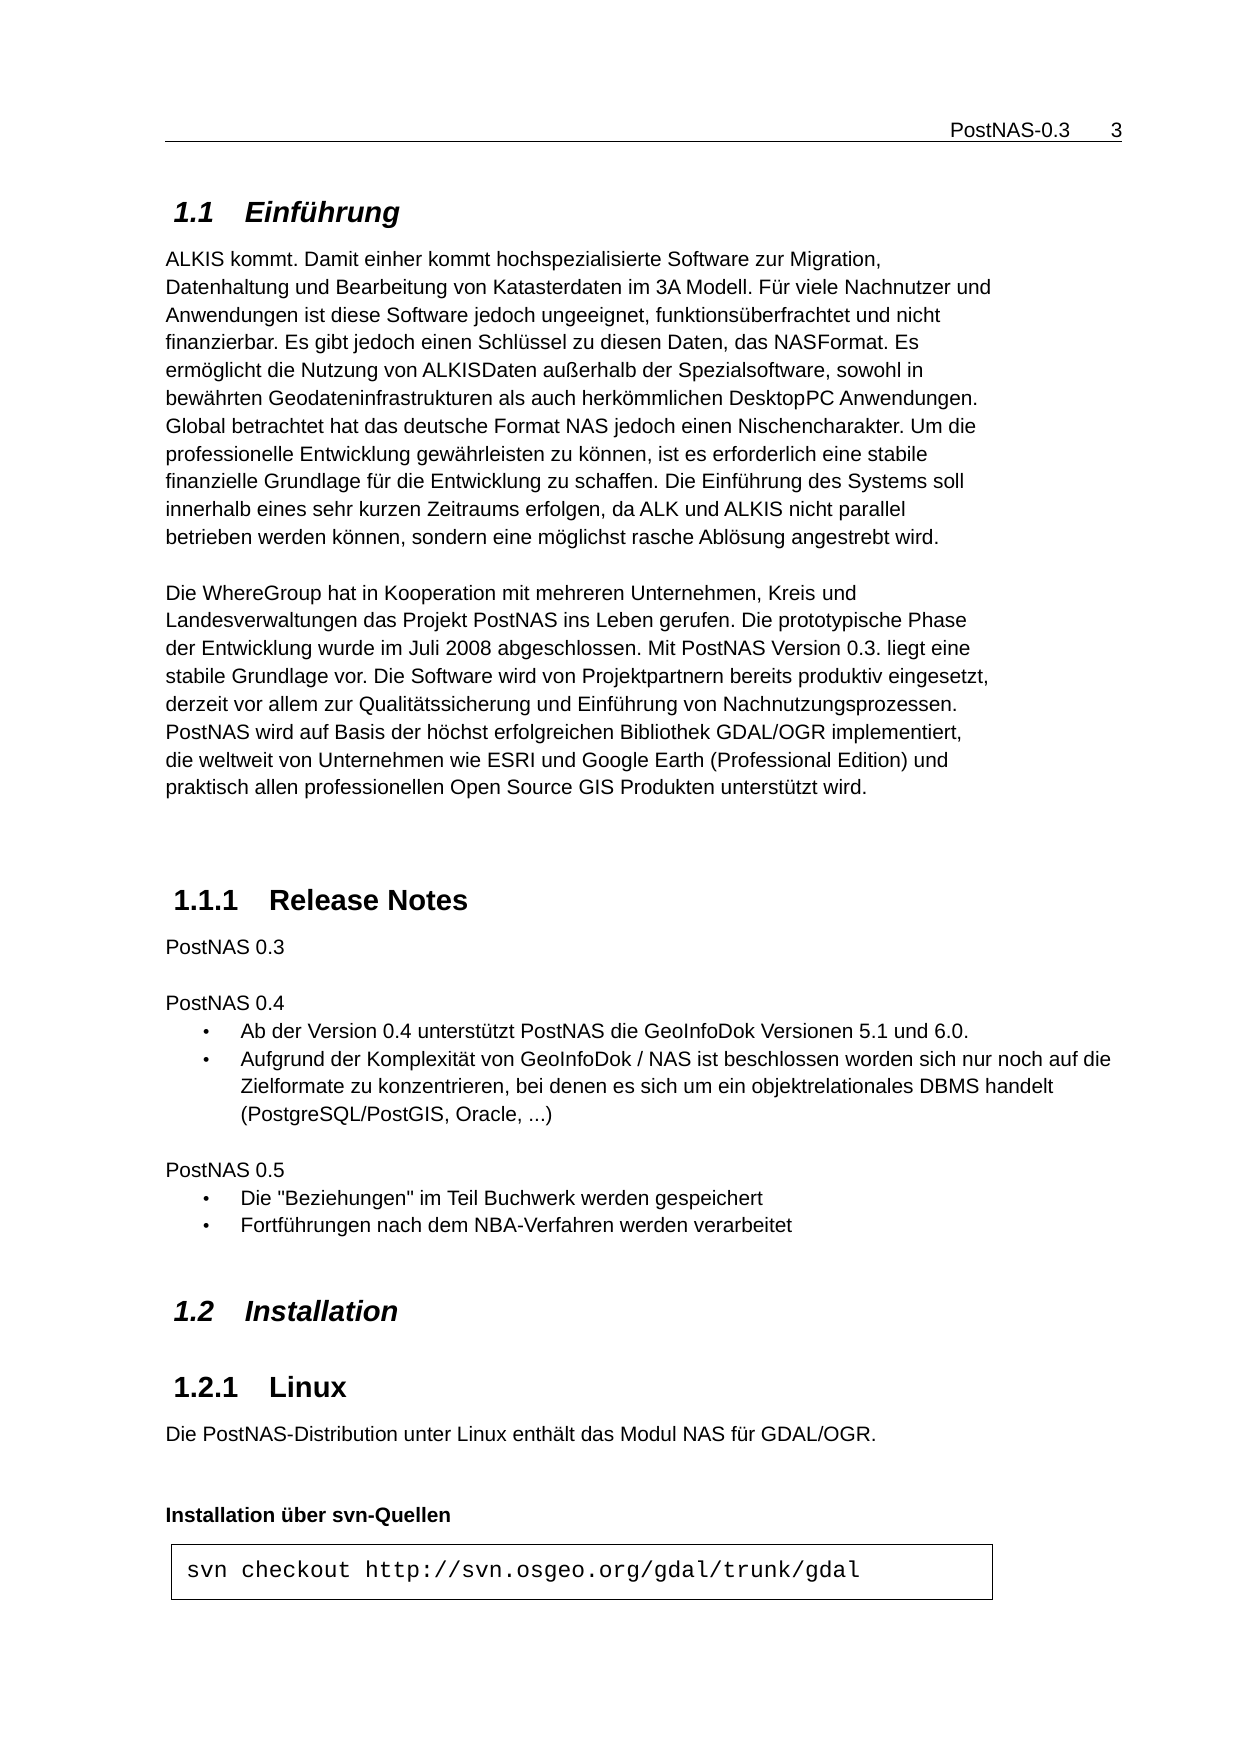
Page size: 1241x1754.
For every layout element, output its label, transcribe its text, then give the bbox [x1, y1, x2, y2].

text praktisch allen professionellen Open Source GIS Produkten unterstützt wird. [165, 776, 992, 799]
list Aufgrund der Komplexität von GeoInfoDok / NAS ist beschlossen worden sich nur noch auf die Zielformate zu konzentrieren, bei denen es sich um ein objektrelationales DBMS handelt (PostgreSQL/PostGIS, Oracle, ...) [203, 1047, 1122, 1126]
text PostNAS 0.3 [165, 936, 992, 959]
text finanzierbar. Es gibt jedoch einen Schlüssel zu diesen Daten, das NAS­Format. Es [165, 331, 992, 354]
text professionelle Entwicklung gewährleisten zu können, ist es erforderlich eine stabile [165, 442, 992, 465]
text stabile Grundlage vor. Die Software wird von Projektpartnern bereits produktiv eingesetzt, [165, 665, 992, 688]
subtitle Einführung [165, 196, 992, 228]
list Fortführungen nach dem NBA-Verfahren werden verarbeitet [203, 1214, 1122, 1237]
text ermöglicht die Nutzung von ALKIS­Daten außerhalb der Spezialsoftware, sowohl in [165, 359, 992, 382]
subtitle Installation [165, 1295, 992, 1327]
text svn checkout http://svn.osgeo.org/gdal/trunk/gdal [172, 1545, 992, 1599]
text PostNAS wird auf Basis der höchst erfolgreichen Bibliothek GDAL/OGR implementiert, [165, 720, 992, 743]
subtitle Release Notes [165, 884, 992, 917]
text Die WhereGroup hat in Kooperation mit mehreren Unternehmen, Kreis­ und [165, 581, 992, 604]
text Installation über svn-Quellen [165, 1503, 992, 1527]
text Die PostNAS-Distribution unter Linux enthält das Modul NAS für GDAL/OGR. [165, 1423, 992, 1446]
text PostNAS 0.5 [165, 1158, 992, 1182]
text bewährten Geodateninfrastrukturen als auch herkömmlichen Desktop­PC Anwendungen. [165, 387, 992, 410]
text ALKIS kommt. Damit einher kommt hochspezialisierte Software zur Migration, [165, 247, 992, 271]
text die weltweit von Unternehmen wie ESRI und Google Earth (Professional Edition) und [165, 748, 992, 771]
text innerhalb eines sehr kurzen Zeitraums erfolgen, da ALK und ALKIS nicht parallel [165, 498, 992, 521]
text Landesverwaltungen das Projekt PostNAS ins Leben gerufen. Die prototypische Phase [165, 609, 992, 632]
subtitle Linux [165, 1371, 992, 1404]
list Ab der Version 0.4 unterstützt PostNAS die GeoInfoDok Versionen 5.1 und 6.0. [203, 1019, 1122, 1043]
text betrieben werden können, sondern eine möglichst rasche Ablösung angestrebt wird. [165, 526, 992, 549]
text finanzielle Grundlage für die Entwicklung zu schaffen. Die Einführung des Systems soll [165, 470, 992, 493]
text derzeit vor allem zur Qualitätssicherung und Einführung von Nachnutzungsprozessen. [165, 692, 992, 716]
text Datenhaltung und Bearbeitung von Katasterdaten im 3A Modell. Für viele Nachnutzer und [165, 275, 992, 298]
text Global betrachtet hat das deutsche Format NAS jedoch einen Nischencharakter. Um die [165, 414, 992, 438]
list Die "Beziehungen" im Teil Buchwerk werden gespeichert [203, 1186, 1122, 1209]
text der Entwicklung wurde im Juli 2008 abgeschlossen. Mit PostNAS Version 0.3. liegt eine [165, 637, 992, 660]
text PostNAS 0.4 [165, 992, 992, 1015]
text Anwendungen ist diese Software jedoch ungeeignet, funktionsüberfrachtet und nicht [165, 303, 992, 326]
